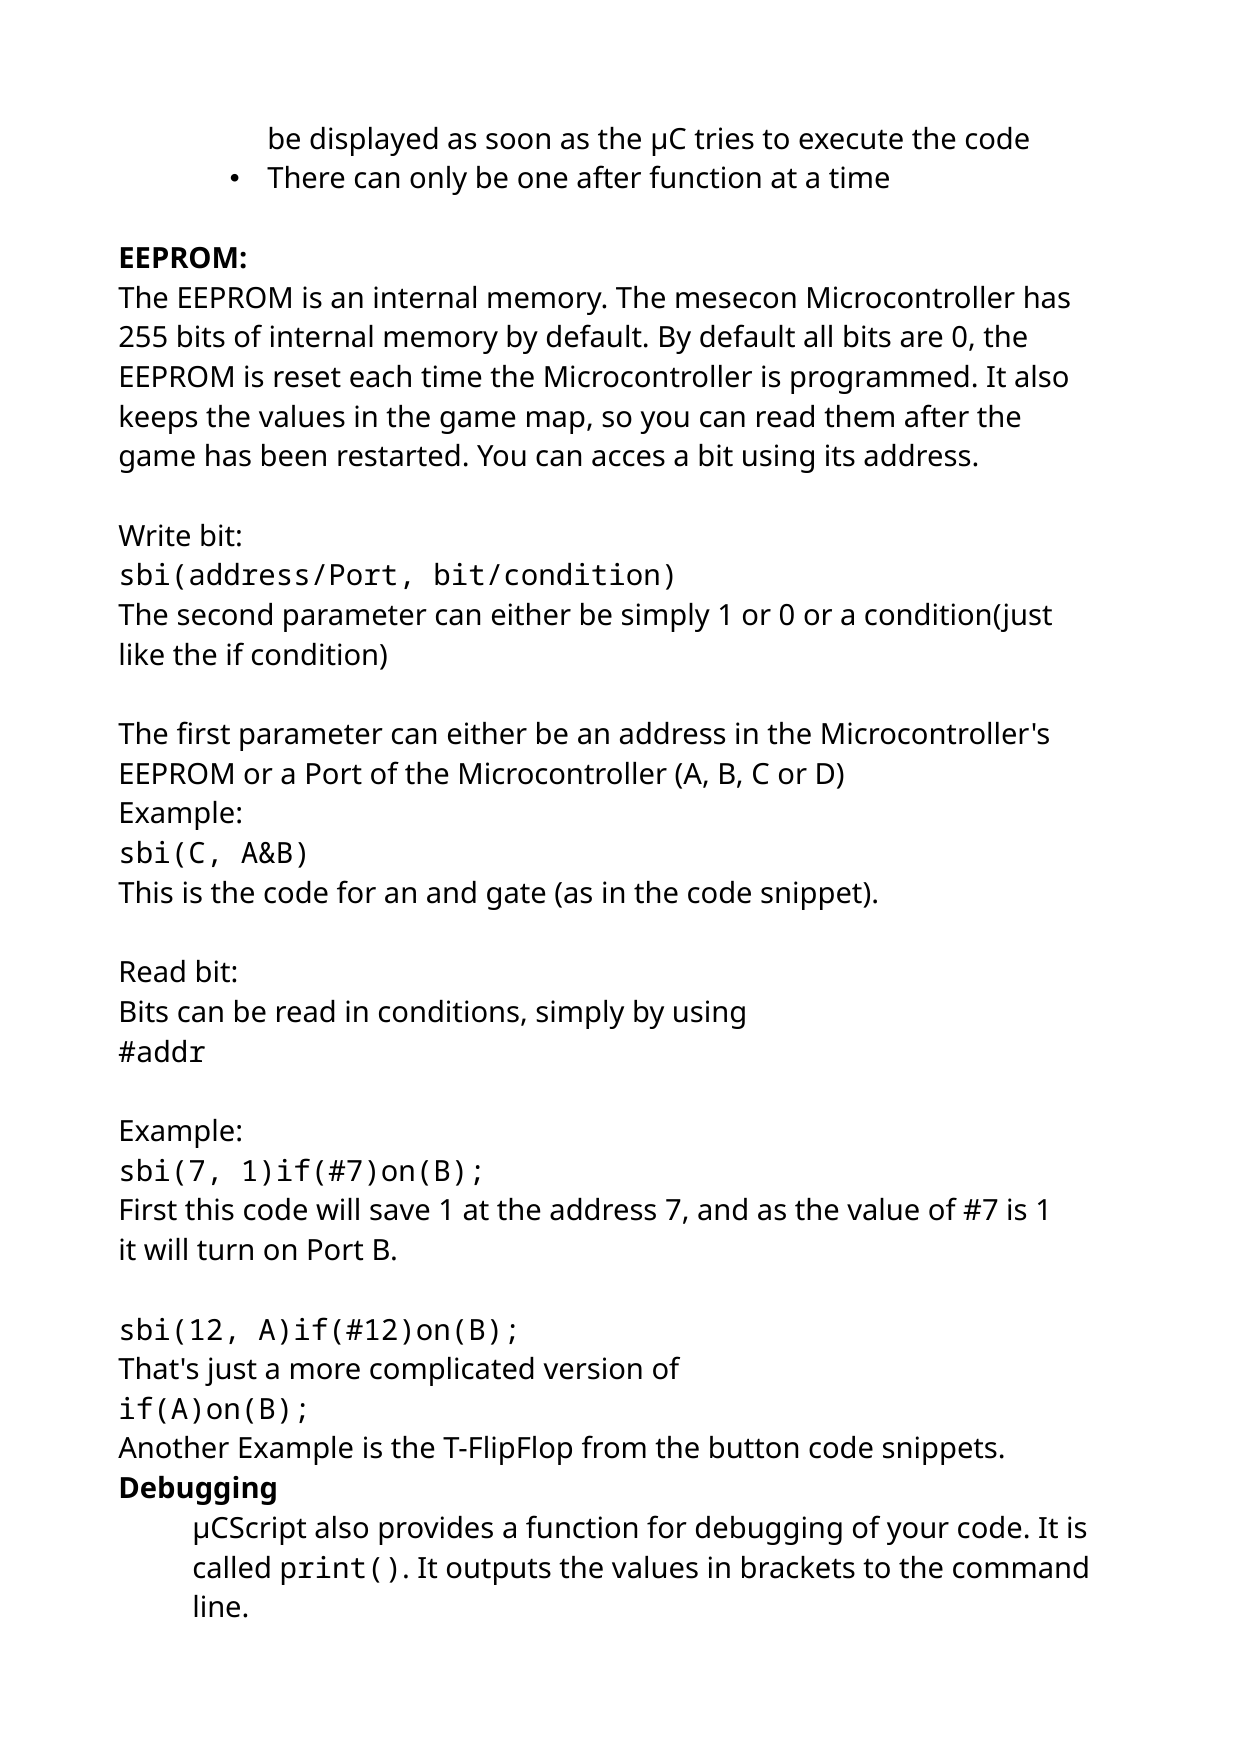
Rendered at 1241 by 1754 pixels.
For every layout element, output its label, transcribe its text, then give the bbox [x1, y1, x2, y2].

text sbi(7, 1)if(#7)on(B); [118, 1150, 1122, 1190]
text The EEPROM is an internal memory. The mesecon Microcontroller has [118, 277, 1122, 317]
text Another Example is the T-FlipFlop from the button code snippets. [118, 1428, 1122, 1467]
text EEPROM or a Port of the Microcontroller (A, B, C or D) [118, 753, 1122, 793]
text EEPROM: [118, 237, 1122, 277]
text EEPROM is reset each time the Microcontroller is programmed. It also [118, 356, 1122, 396]
text it will turn on Port B. [118, 1229, 1122, 1269]
text called print(). It outputs the values in brackets to the command line. [192, 1547, 1122, 1626]
text game has been restarted. You can acces a bit using its address. [118, 436, 1122, 475]
text The second parameter can either be simply 1 or 0 or a condition(just [118, 594, 1122, 634]
text Write bit: [118, 515, 1122, 555]
text sbi(address/Port, bit/condition) [118, 555, 1122, 594]
text Debugging [118, 1467, 1122, 1507]
text Bits can be read in conditions, simply by using [118, 991, 1122, 1031]
text 255 bits of internal memory by default. By default all bits are 0, the [118, 317, 1122, 356]
text sbi(12, A)if(#12)on(B); [118, 1309, 1122, 1348]
text #addr [118, 1031, 1122, 1071]
text Read bit: [118, 952, 1122, 991]
text μCScript also provides a function for debugging of your code. It is [192, 1507, 1122, 1547]
text sbi(C, A&B) [118, 832, 1122, 872]
text keeps the values in the game map, so you can read them after the [118, 396, 1122, 436]
text like the if condition) [118, 634, 1122, 674]
list be displayed as soon as the μC tries to execute the code [229, 118, 1122, 158]
text Example: [118, 793, 1122, 832]
text That's just a more complicated version of [118, 1348, 1122, 1388]
text This is the code for an and gate (as in the code snippet). [118, 872, 1122, 912]
text Example: [118, 1110, 1122, 1150]
list There can only be one after function at a time [229, 158, 1122, 197]
text if(A)on(B); [118, 1388, 1122, 1428]
text The first parameter can either be an address in the Microcontroller's [118, 713, 1122, 753]
text First this code will save 1 at the address 7, and as the value of #7 is 1 [118, 1190, 1122, 1229]
